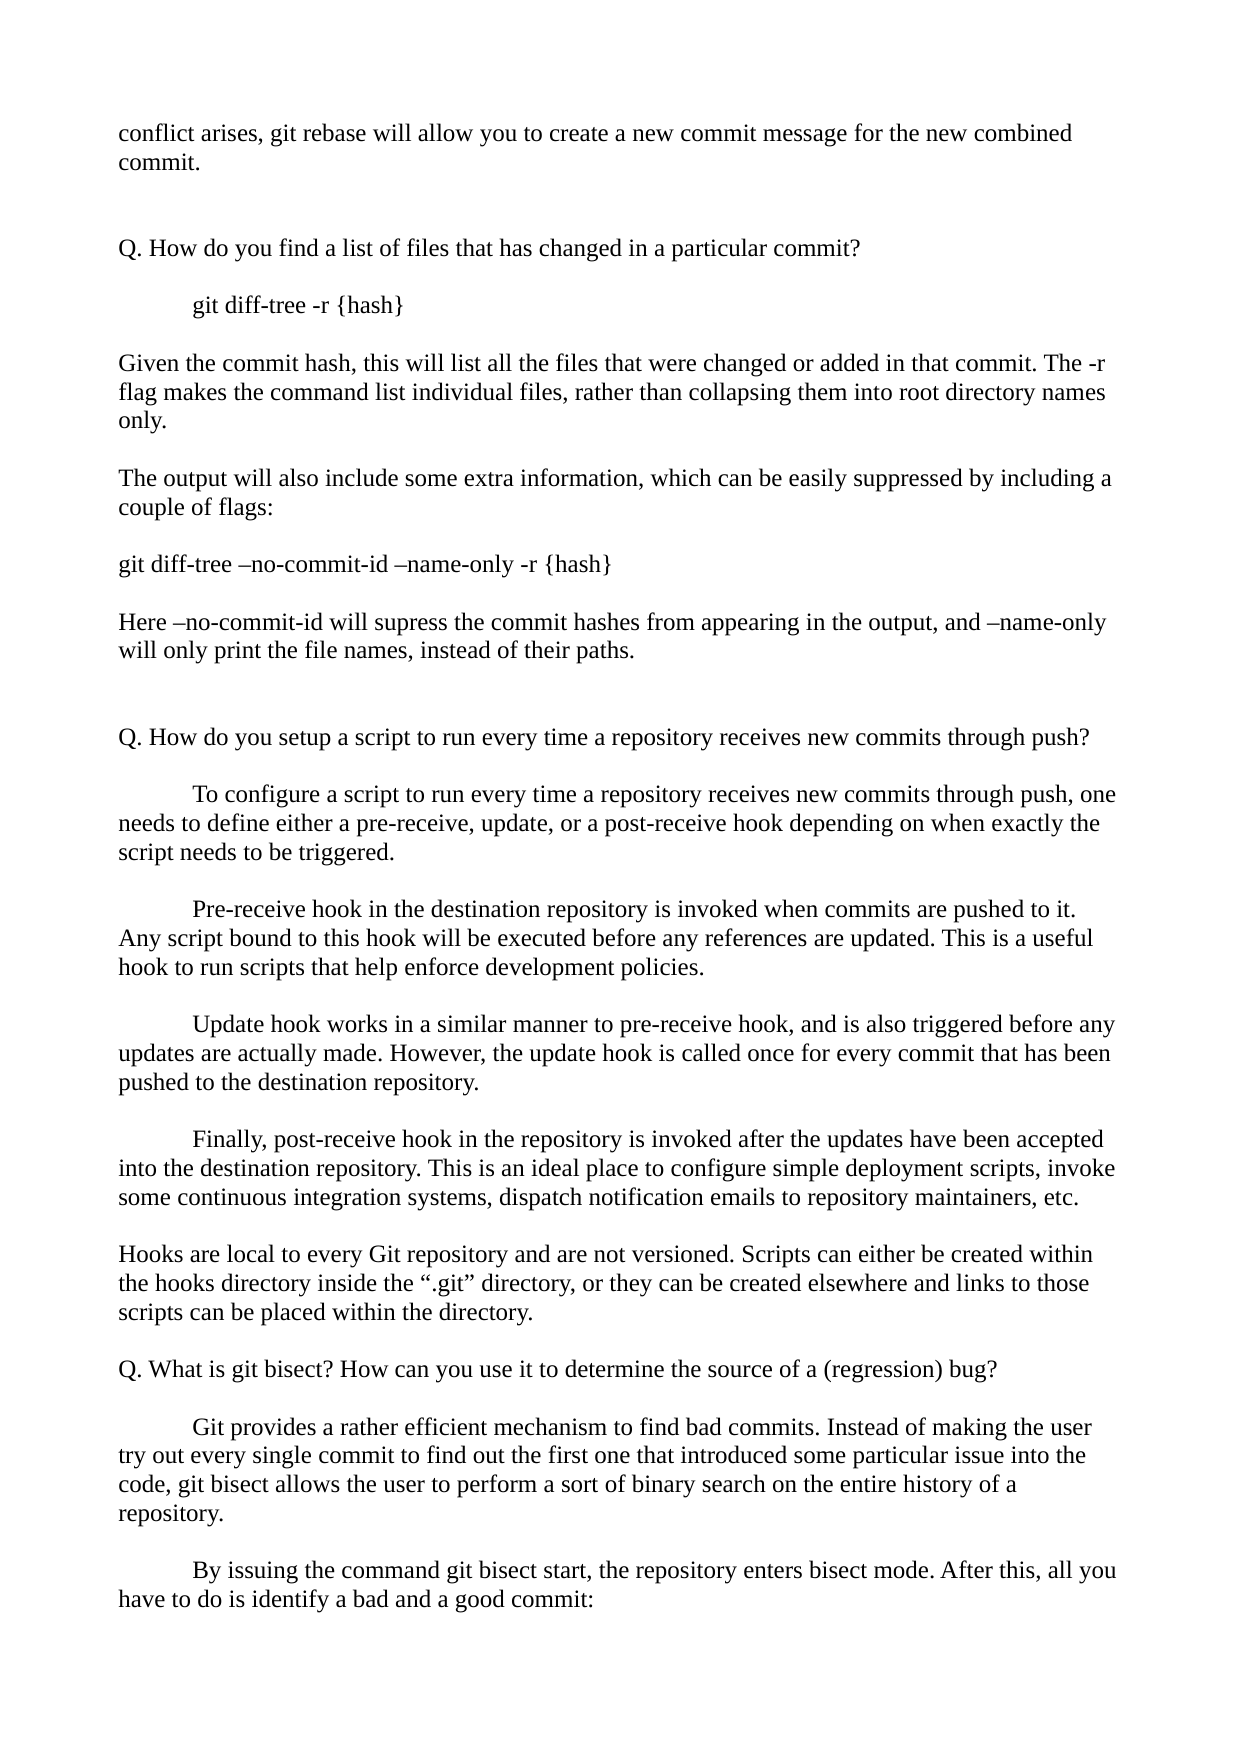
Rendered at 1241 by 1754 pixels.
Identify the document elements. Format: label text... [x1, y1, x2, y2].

text Hooks are local to every Git repository and are not versioned. Scripts can either be created within the hooks directory inside the “.git” directory, or they can be created elsewhere and links to those scripts can be placed within the directory. [118, 1239, 1122, 1326]
text Pre-receive hook in the destination repository is invoked when commits are pushed to it. Any script bound to this hook will be executed before any references are updated. This is a useful hook to run scripts that help enforce development policies. [118, 894, 1122, 981]
text By issuing the command git bisect start, the repository enters bisect mode. After this, all you have to do is identify a bad and a good commit: [118, 1556, 1122, 1613]
text git diff-tree –no-commit-id –name-only -r {hash} [118, 549, 1122, 578]
text Git provides a rather efficient mechanism to find bad commits. Instead of making the user try out every single commit to find out the first one that introduced some particular issue into the code, git bisect allows the user to perform a sort of binary search on the entire history of a repository. [118, 1412, 1122, 1527]
text Q. How do you setup a script to run every time a repository receives new commits through push? [118, 722, 1122, 751]
text To configure a script to run every time a repository receives new commits through push, one needs to define either a pre-receive, update, or a post-receive hook depending on when exactly the script needs to be triggered. [118, 779, 1122, 866]
text Finally, post-receive hook in the repository is invoked after the updates have been accepted into the destination repository. This is an ideal place to configure simple deployment scripts, invoke some continuous integration systems, dispatch notification emails to repository maintainers, etc. [118, 1124, 1122, 1211]
text git diff-tree -r {hash} [118, 291, 1122, 319]
text Q. How do you find a list of files that has changed in a particular commit? [118, 233, 1122, 262]
text Here –no-commit-id will supress the commit hashes from appearing in the output, and –name-only will only print the file names, instead of their paths. [118, 607, 1122, 664]
text Q. What is git bisect? How can you use it to determine the source of a (regression) bug? [118, 1354, 1122, 1383]
text Update hook works in a similar manner to pre-receive hook, and is also triggered before any updates are actually made. However, the update hook is called once for every commit that has been pushed to the destination repository. [118, 1009, 1122, 1096]
text Given the commit hash, this will list all the files that were changed or added in that commit. The -r flag makes the command list individual files, rather than collapsing them into root directory names only. [118, 348, 1122, 434]
text conflict arises, git rebase will allow you to create a new commit message for the new combined commit. [118, 118, 1122, 176]
text The output will also include some extra information, which can be easily suppressed by including a couple of flags: [118, 463, 1122, 521]
